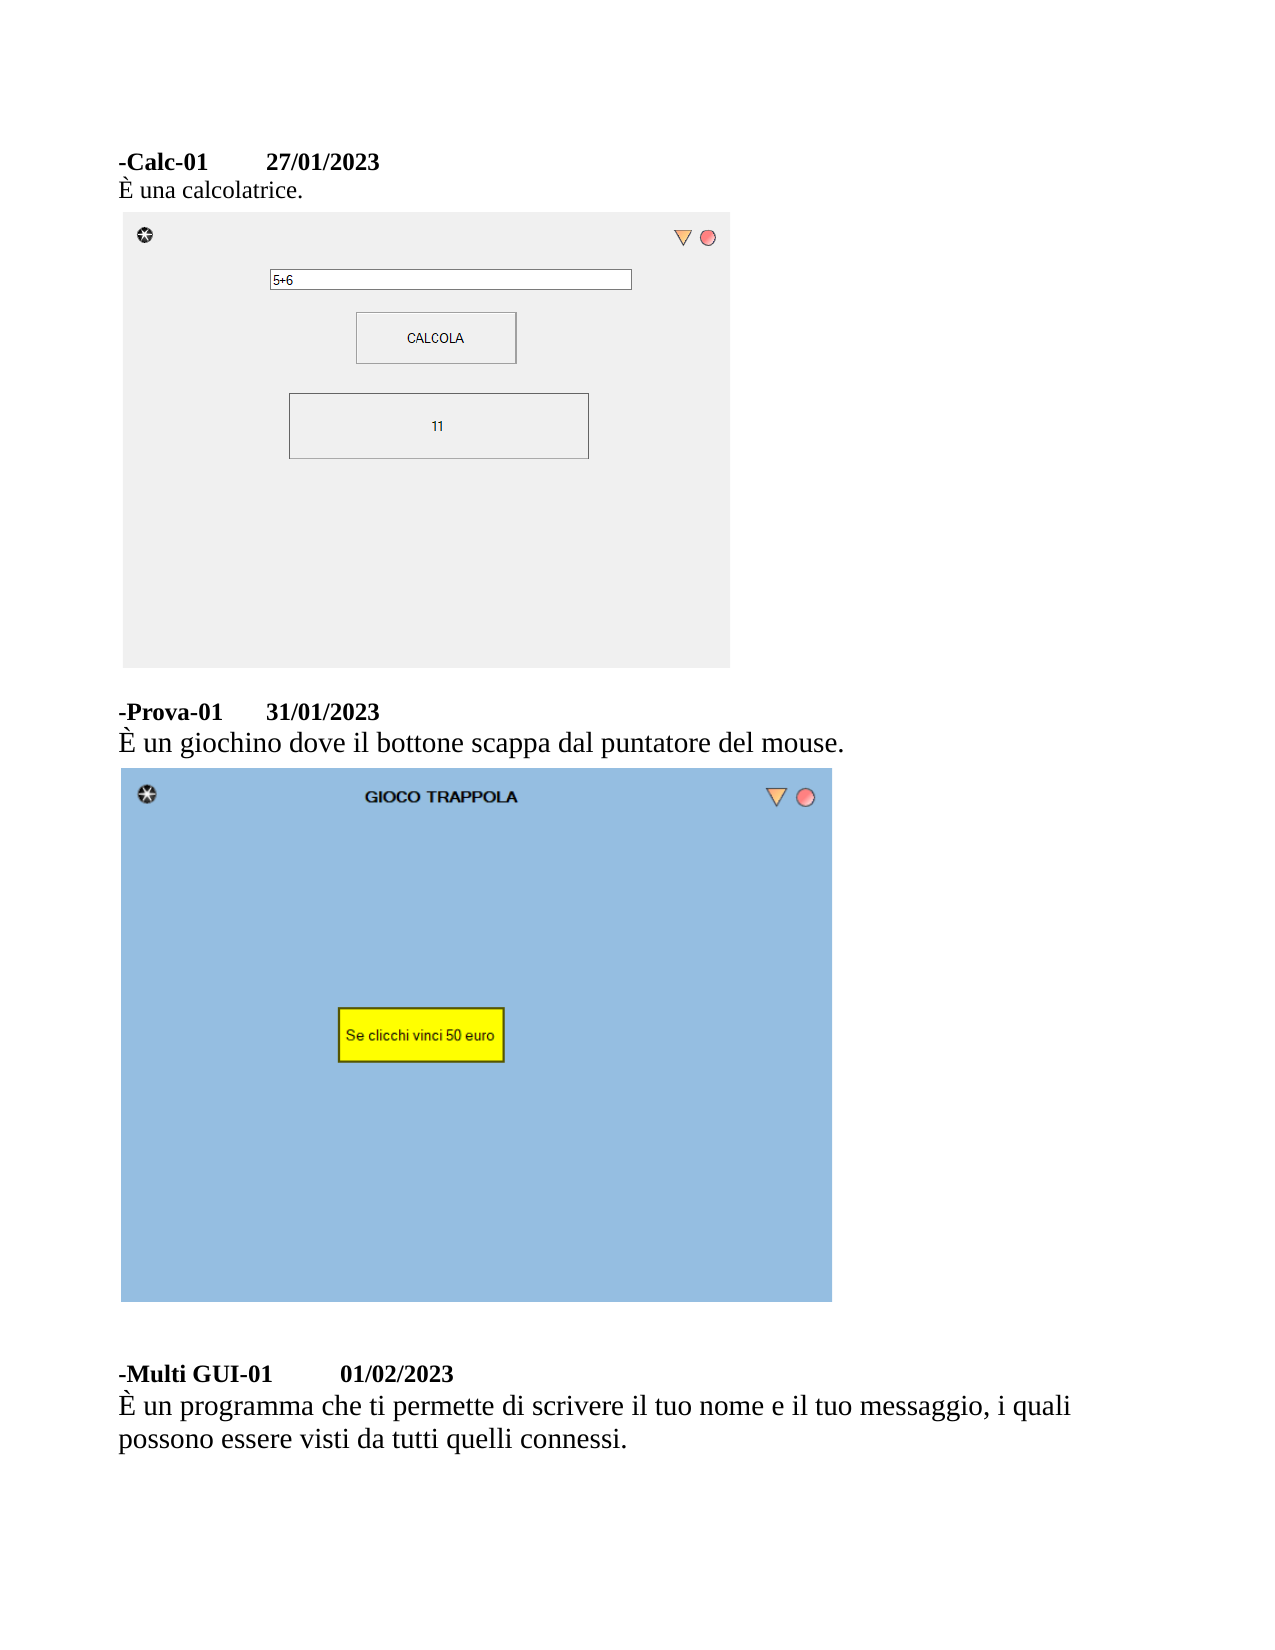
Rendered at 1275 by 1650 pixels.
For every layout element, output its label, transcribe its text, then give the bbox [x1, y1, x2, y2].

text È una calcolatrice. [118, 176, 1157, 204]
text -Calc-01 27/01/2023 [118, 147, 1157, 176]
text È un giochino dove il bottone scappa dal puntatore del mouse. [118, 725, 1157, 759]
picture [122, 212, 731, 668]
picture [121, 768, 833, 1302]
text -Prova-01 31/01/2023 [118, 697, 1157, 725]
text -Multi GUI-01 01/02/2023 [118, 1359, 1157, 1388]
text È un programma che ti permette di scrivere il tuo nome e il tuo messaggio, i quali possono essere visti da tutti quelli connessi. [118, 1388, 1157, 1455]
